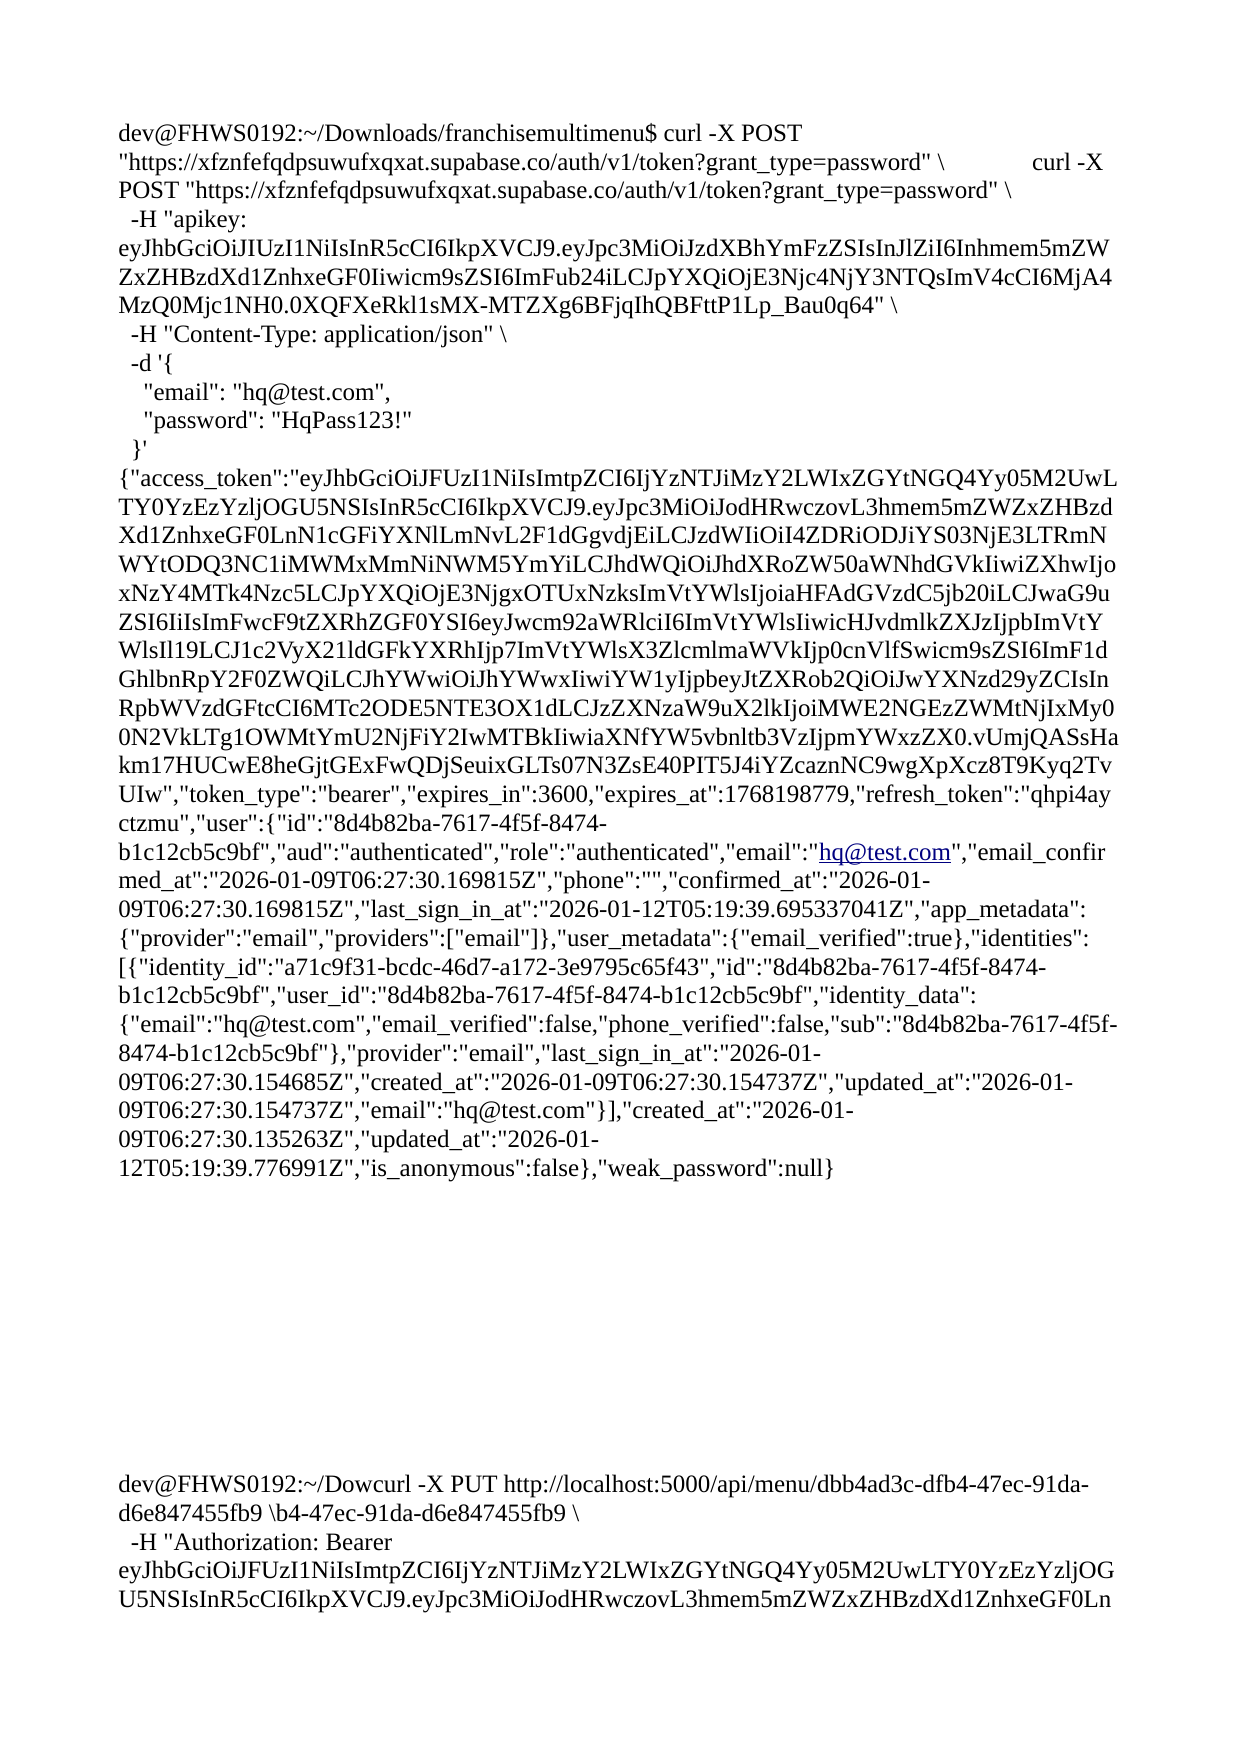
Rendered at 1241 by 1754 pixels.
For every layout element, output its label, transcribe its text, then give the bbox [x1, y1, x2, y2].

text -d '{ [118, 348, 1122, 377]
text }' [118, 434, 1122, 463]
text -H "Content-Type: application/json" \ [118, 319, 1122, 348]
text "email": "hq@test.com", [118, 377, 1122, 406]
text dev@FHWS0192:~/Dowcurl -X PUT http://localhost:5000/api/menu/dbb4ad3c-dfb4-47ec-91da-d6e847455fb9 \b4-47ec-91da-d6e847455fb9 \ [118, 1469, 1122, 1527]
text -H "apikey: eyJhbGciOiJIUzI1NiIsInR5cCI6IkpXVCJ9.eyJpc3MiOiJzdXBhYmFzZSIsInJlZiI6Inhmem5mZWZxZHBzdXd1ZnhxeGF0Iiwicm9sZSI6ImFub24iLCJpYXQiOjE3Njc4NjY3NTQsImV4cCI6MjA4MzQ0Mjc1NH0.0XQFXeRkl1sMX-MTZXg6BFjqIhQBFttP1Lp_Bau0q64" \ [118, 204, 1122, 319]
text -H "Authorization: Bearer eyJhbGciOiJFUzI1NiIsImtpZCI6IjYzNTJiMzY2LWIxZGYtNGQ4Yy05M2UwLTY0YzEzYzljOGU5NSIsInR5cCI6IkpXVCJ9.eyJpc3MiOiJodHRwczovL3hmem5mZWZxZHBzdXd1ZnhxeGF0Ln [118, 1527, 1122, 1613]
text {"access_token":"eyJhbGciOiJFUzI1NiIsImtpZCI6IjYzNTJiMzY2LWIxZGYtNGQ4Yy05M2UwLTY0YzEzYzljOGU5NSIsInR5cCI6IkpXVCJ9.eyJpc3MiOiJodHRwczovL3hmem5mZWZxZHBzdXd1ZnhxeGF0LnN1cGFiYXNlLmNvL2F1dGgvdjEiLCJzdWIiOiI4ZDRiODJiYS03NjE3LTRmNWYtODQ3NC1iMWMxMmNiNWM5YmYiLCJhdWQiOiJhdXRoZW50aWNhdGVkIiwiZXhwIjoxNzY4MTk4Nzc5LCJpYXQiOjE3NjgxOTUxNzksImVtYWlsIjoiaHFAdGVzdC5jb20iLCJwaG9uZSI6IiIsImFwcF9tZXRhZGF0YSI6eyJwcm92aWRlciI6ImVtYWlsIiwicHJvdmlkZXJzIjpbImVtYWlsIl19LCJ1c2VyX21ldGFkYXRhIjp7ImVtYWlsX3ZlcmlmaWVkIjp0cnVlfSwicm9sZSI6ImF1dGhlbnRpY2F0ZWQiLCJhYWwiOiJhYWwxIiwiYW1yIjpbeyJtZXRob2QiOiJwYXNzd29yZCIsInRpbWVzdGFtcCI6MTc2ODE5NTE3OX1dLCJzZXNzaW9uX2lkIjoiMWE2NGEzZWMtNjIxMy00N2VkLTg1OWMtYmU2NjFiY2IwMTBkIiwiaXNfYW5vbnltb3VzIjpmYWxzZX0.vUmjQASsHakm17HUCwE8heGjtGExFwQDjSeuixGLTs07N3ZsE40PIT5J4iYZcaznNC9wgXpXcz8T9Kyq2TvUIw","token_type":"bearer","expires_in":3600,"expires_at":1768198779,"refresh_token":"qhpi4ayctzmu","user":{"id":"8d4b82ba-7617-4f5f-8474-b1c12cb5c9bf","aud":"authenticated","role":"authenticated","email":"hq@test.com","email_confirmed_at":"2026-01-09T06:27:30.169815Z","phone":"","confirmed_at":"2026-01-09T06:27:30.169815Z","last_sign_in_at":"2026-01-12T05:19:39.695337041Z","app_metadata":{"provider":"email","providers":["email"]},"user_metadata":{"email_verified":true},"identities":[{"identity_id":"a71c9f31-bcdc-46d7-a172-3e9795c65f43","id":"8d4b82ba-7617-4f5f-8474-b1c12cb5c9bf","user_id":"8d4b82ba-7617-4f5f-8474-b1c12cb5c9bf","identity_data":{"email":"hq@test.com","email_verified":false,"phone_verified":false,"sub":"8d4b82ba-7617-4f5f-8474-b1c12cb5c9bf"},"provider":"email","last_sign_in_at":"2026-01-09T06:27:30.154685Z","created_at":"2026-01-09T06:27:30.154737Z","updated_at":"2026-01-09T06:27:30.154737Z","email":"hq@test.com"}],"created_at":"2026-01-09T06:27:30.135263Z","updated_at":"2026-01-12T05:19:39.776991Z","is_anonymous":false},"weak_password":null} [118, 463, 1122, 1182]
text "password": "HqPass123!" [118, 406, 1122, 434]
text dev@FHWS0192:~/Downloads/franchisemultimenu$ curl -X POST "https://xfznfefqdpsuwufxqxat.supabase.co/auth/v1/token?grant_type=password" \ curl -X POST "https://xfznfefqdpsuwufxqxat.supabase.co/auth/v1/token?grant_type=password" \ [118, 118, 1122, 204]
